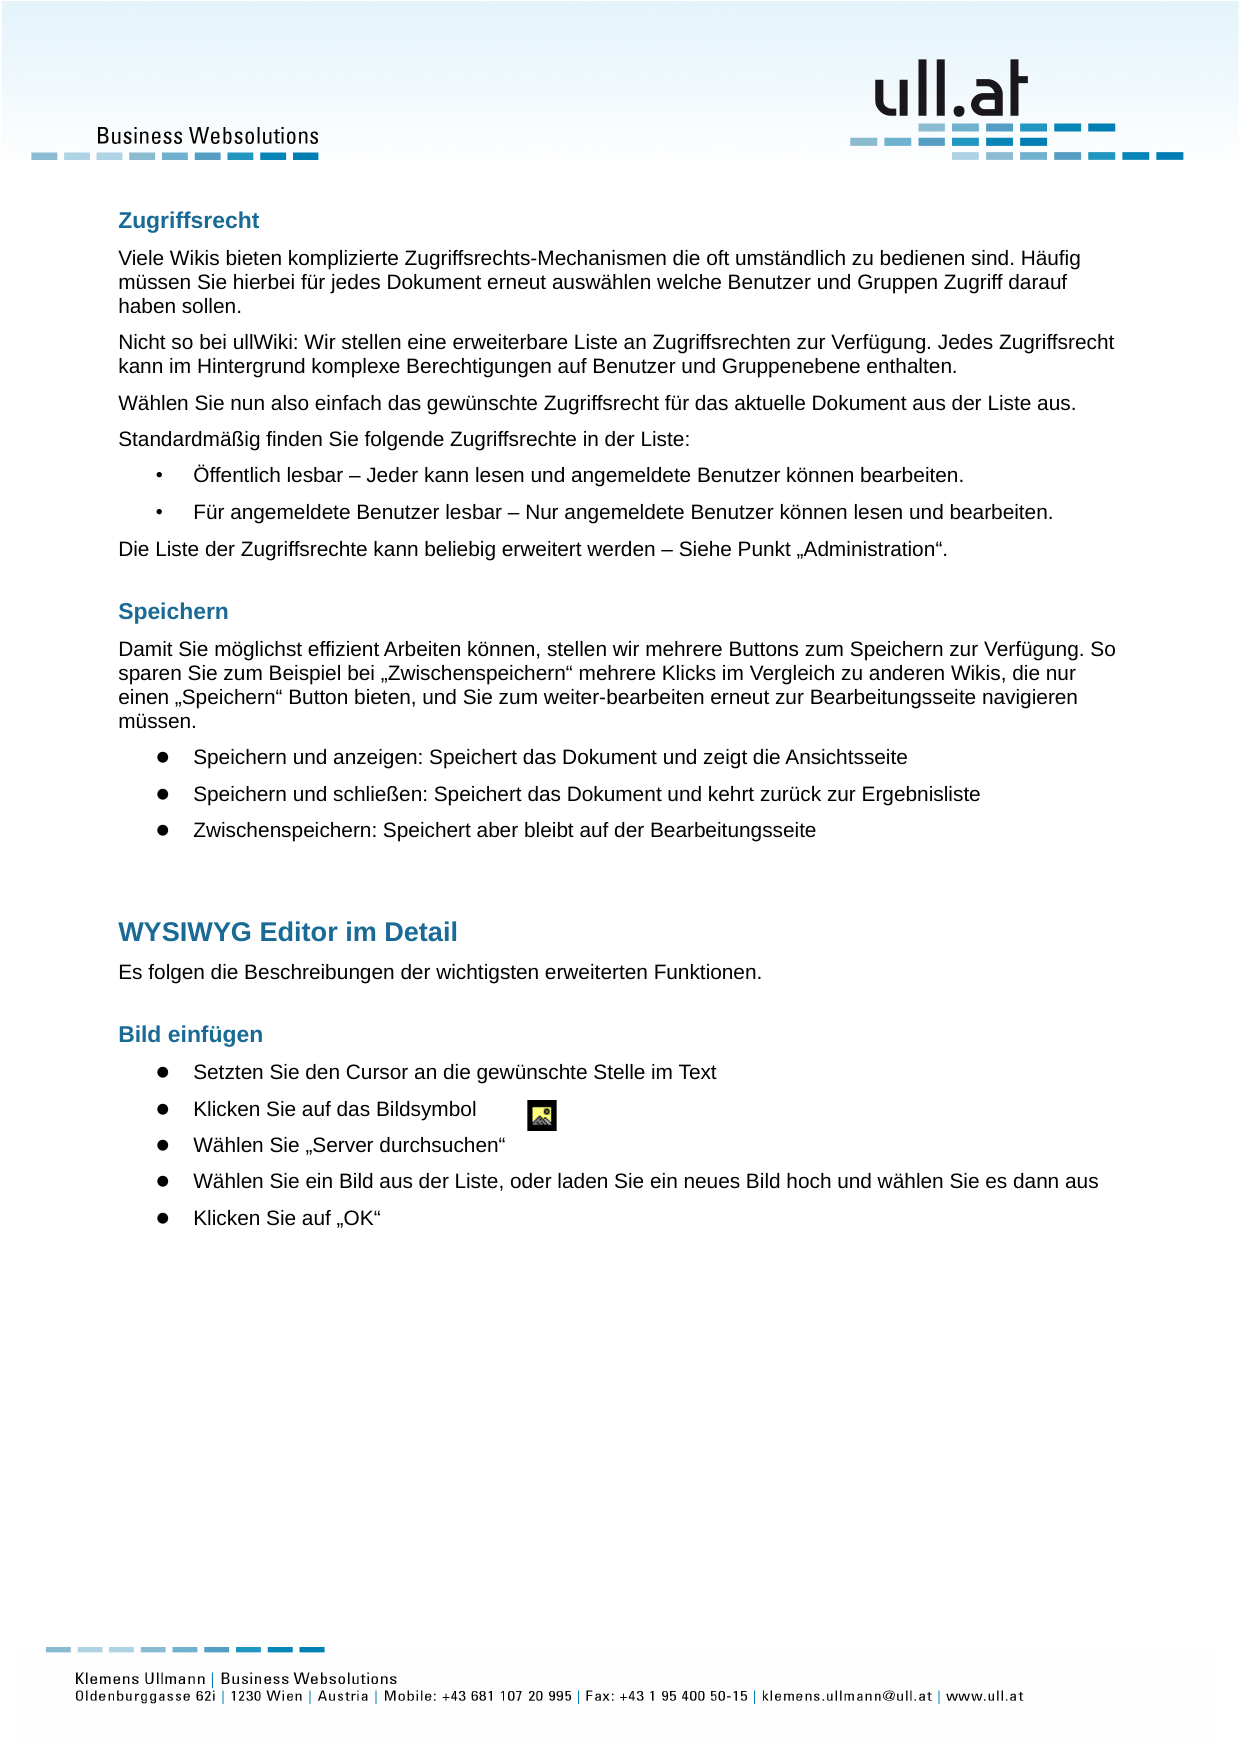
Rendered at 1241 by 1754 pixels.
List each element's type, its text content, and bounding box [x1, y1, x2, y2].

list Setzten Sie den Cursor an die gewünschte Stelle im Text [156, 1060, 1122, 1084]
picture [1, 1, 1239, 160]
list Speichern und anzeigen: Speichert das Dokument und zeigt die Ansichtsseite [156, 745, 1122, 769]
subtitle Bild einfügen [118, 1021, 1122, 1047]
list Öffentlich lesbar – Jeder kann lesen und angemeldete Benutzer können bearbeiten. [156, 463, 1122, 487]
picture [16, 1647, 1219, 1745]
list Zwischenspeichern: Speichert aber bleibt auf der Bearbeitungsseite [156, 818, 1122, 842]
text Viele Wikis bieten komplizierte Zugriffsrechts-Mechanismen die oft umständlich zu bedienen sind. Häufig müssen Sie hierbei für jedes Dokument erneut auswählen welche Benutzer und Gruppen Zugriff darauf haben sollen. [118, 246, 1122, 317]
list Wählen Sie ein Bild aus der Liste, oder laden Sie ein neues Bild hoch und wählen Sie es dann aus [156, 1169, 1122, 1193]
list Klicken Sie auf „OK“ [156, 1206, 1122, 1230]
list Für angemeldete Benutzer lesbar – Nur angemeldete Benutzer können lesen und bearbeiten. [156, 500, 1122, 524]
list Wählen Sie „Server durchsuchen“ [156, 1133, 1122, 1157]
text Wählen Sie nun also einfach das gewünschte Zugriffsrecht für das aktuelle Dokument aus der Liste aus. [118, 390, 1122, 414]
picture [527, 1100, 557, 1131]
text Standardmäßig finden Sie folgende Zugriffsrechte in der Liste: [118, 427, 1122, 451]
subtitle Zugriffsrecht [118, 207, 1122, 233]
subtitle Speichern [118, 598, 1122, 624]
list Speichern und schließen: Speichert das Dokument und kehrt zurück zur Ergebnisliste [156, 782, 1122, 806]
list Klicken Sie auf das Bildsymbol [156, 1096, 1122, 1120]
text Die Liste der Zugriffsrechte kann beliebig erweitert werden – Siehe Punkt „Administration“. [118, 536, 1122, 560]
text Es folgen die Beschreibungen der wichtigsten erweiterten Funktionen. [118, 960, 1122, 984]
text Damit Sie möglichst effizient Arbeiten können, stellen wir mehrere Buttons zum Speichern zur Verfügung. So sparen Sie zum Beispiel bei „Zwischenspeichern“ mehrere Klicks im Vergleich zu anderen Wikis, die nur einen „Speichern“ Button bieten, und Sie zum weiter-bearbeiten erneut zur Bearbeitungsseite navigieren müssen. [118, 637, 1122, 733]
text Nicht so bei ullWiki: Wir stellen eine erweiterbare Liste an Zugriffsrechten zur Verfügung. Jedes Zugriffsrecht kann im Hintergrund komplexe Berechtigungen auf Benutzer und Gruppenebene enthalten. [118, 330, 1122, 378]
subtitle WYSIWYG Editor im Detail [118, 916, 1122, 947]
